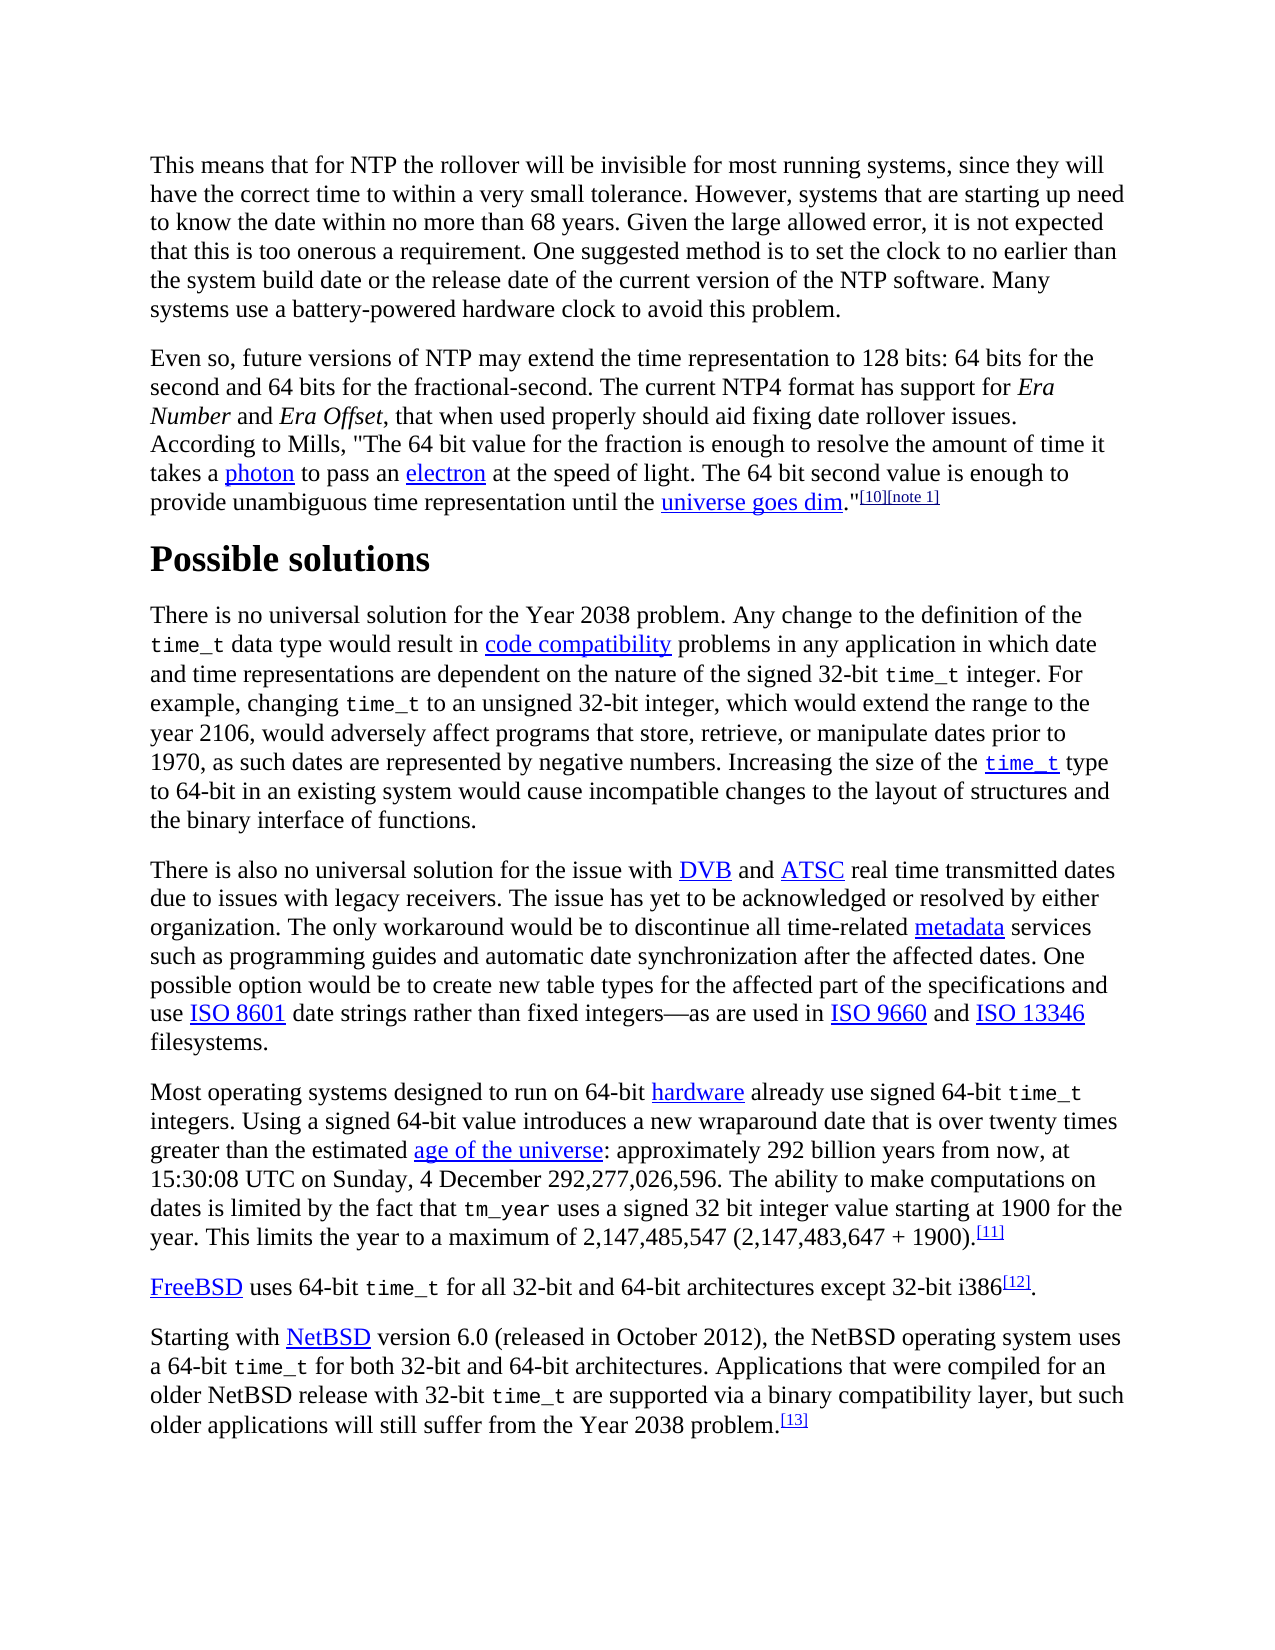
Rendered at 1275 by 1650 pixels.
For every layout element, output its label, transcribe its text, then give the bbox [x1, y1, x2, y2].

text Possible solutions [150, 537, 1125, 580]
text Starting with NetBSD version 6.0 (released in October 2012), the NetBSD operating system uses a 64-bit time_t for both 32-bit and 64-bit architectures. Applications that were compiled for an older NetBSD release with 32-bit time_t are supported via a binary compatibility layer, but such older applications will still suffer from the Year 2038 problem.[13] [150, 1322, 1125, 1439]
text Most operating systems designed to run on 64-bit hardware already use signed 64-bit time_t integers. Using a signed 64-bit value introduces a new wraparound date that is over twenty times greater than the estimated age of the universe: approximately 292 billion years from now, at 15:30:08 UTC on Sunday, 4 December 292,277,026,596. The ability to make computations on dates is limited by the fact that tm_year uses a signed 32 bit integer value starting at 1900 for the year. This limits the year to a maximum of 2,147,485,547 (2,147,483,647 + 1900).[11] [150, 1077, 1125, 1251]
text Even so, future versions of NTP may extend the time representation to 128 bits: 64 bits for the second and 64 bits for the fractional-second. The current NTP4 format has support for Era Number and Era Offset, that when used properly should aid fixing date rollover issues. According to Mills, "The 64 bit value for the fraction is enough to resolve the amount of time it takes a photon to pass an electron at the speed of light. The 64 bit second value is enough to provide unambiguous time representation until the universe goes dim."[10][note 1] [150, 343, 1125, 516]
text This means that for NTP the rollover will be invisible for most running systems, since they will have the correct time to within a very small tolerance. However, systems that are starting up need to know the date within no more than 68 years. Given the large allowed error, it is not expected that this is too onerous a requirement. One suggested method is to set the clock to no earlier than the system build date or the release date of the current version of the NTP software. Many systems use a battery-powered hardware clock to avoid this problem. [150, 150, 1125, 322]
text There is no universal solution for the Year 2038 problem. Any change to the definition of the time_t data type would result in code compatibility problems in any application in which date and time representations are dependent on the nature of the signed 32-bit time_t integer. For example, changing time_t to an unsigned 32-bit integer, which would extend the range to the year 2106, would adversely affect programs that store, retrieve, or manipulate dates prior to 1970, as such dates are represented by negative numbers. Increasing the size of the time_t type to 64-bit in an existing system would cause incompatible changes to the layout of structures and the binary interface of functions. [150, 601, 1125, 834]
text There is also no universal solution for the issue with DVB and ATSC real time transmitted dates due to issues with legacy receivers. The issue has yet to be acknowledged or resolved by either organization. The only workaround would be to discontinue all time-related metadata services such as programming guides and automatic date synchronization after the affected dates. One possible option would be to create new table types for the affected part of the specifications and use ISO 8601 date strings rather than fixed integers—as are used in ISO 9660 and ISO 13346 filesystems. [150, 855, 1125, 1056]
text FreeBSD uses 64-bit time_t for all 32-bit and 64-bit architectures except 32-bit i386[12]. [150, 1272, 1125, 1301]
